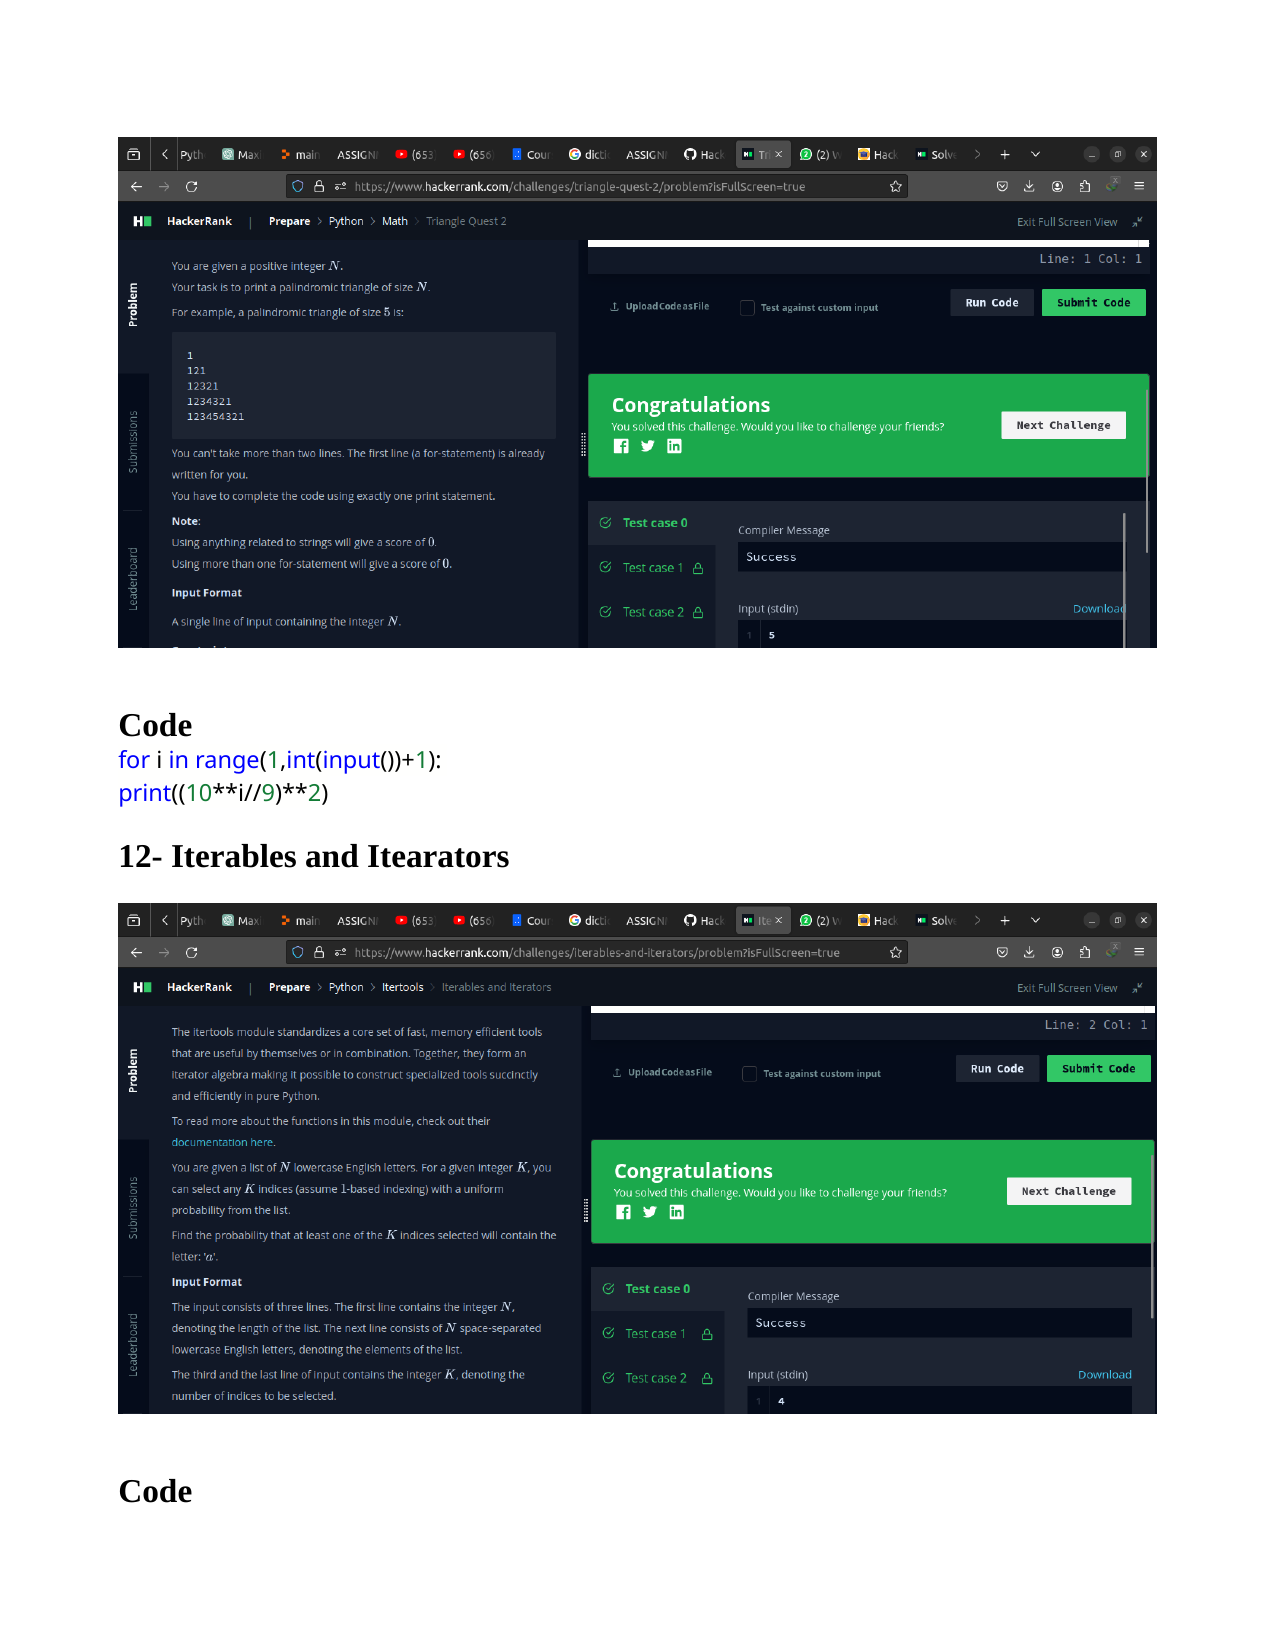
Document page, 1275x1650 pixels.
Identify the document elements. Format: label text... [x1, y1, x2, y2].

text Code [118, 1471, 1157, 1510]
text print((10**i//9)**2) [118, 776, 1157, 808]
picture [118, 137, 1157, 648]
picture [118, 903, 1157, 1414]
text for i in range(1,int(input())+1): [118, 744, 1157, 776]
text Code [118, 706, 1157, 744]
text 12- Iterables and Itearators [118, 837, 1157, 875]
